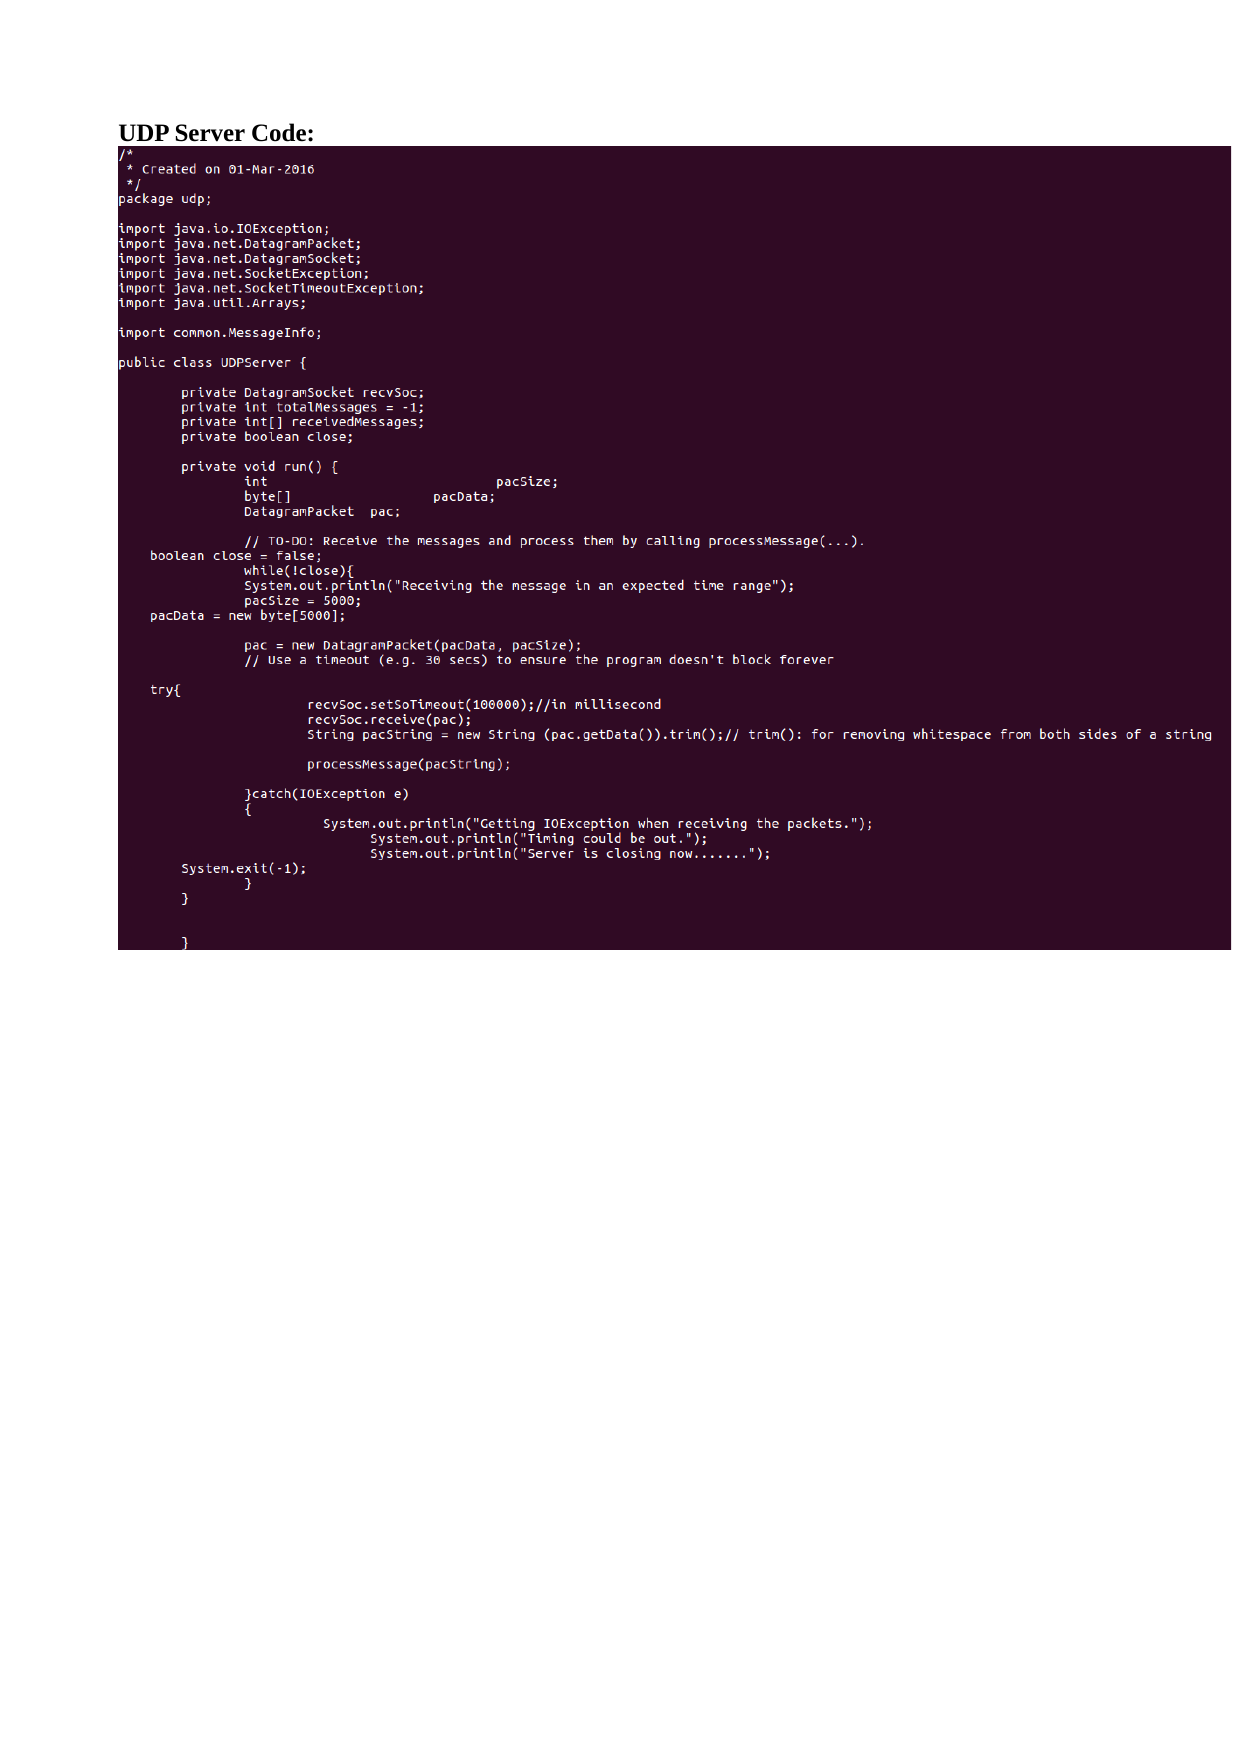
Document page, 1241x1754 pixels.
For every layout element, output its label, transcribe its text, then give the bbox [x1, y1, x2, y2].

picture [118, 146, 1232, 950]
text UDP Server Code: [118, 118, 1122, 146]
